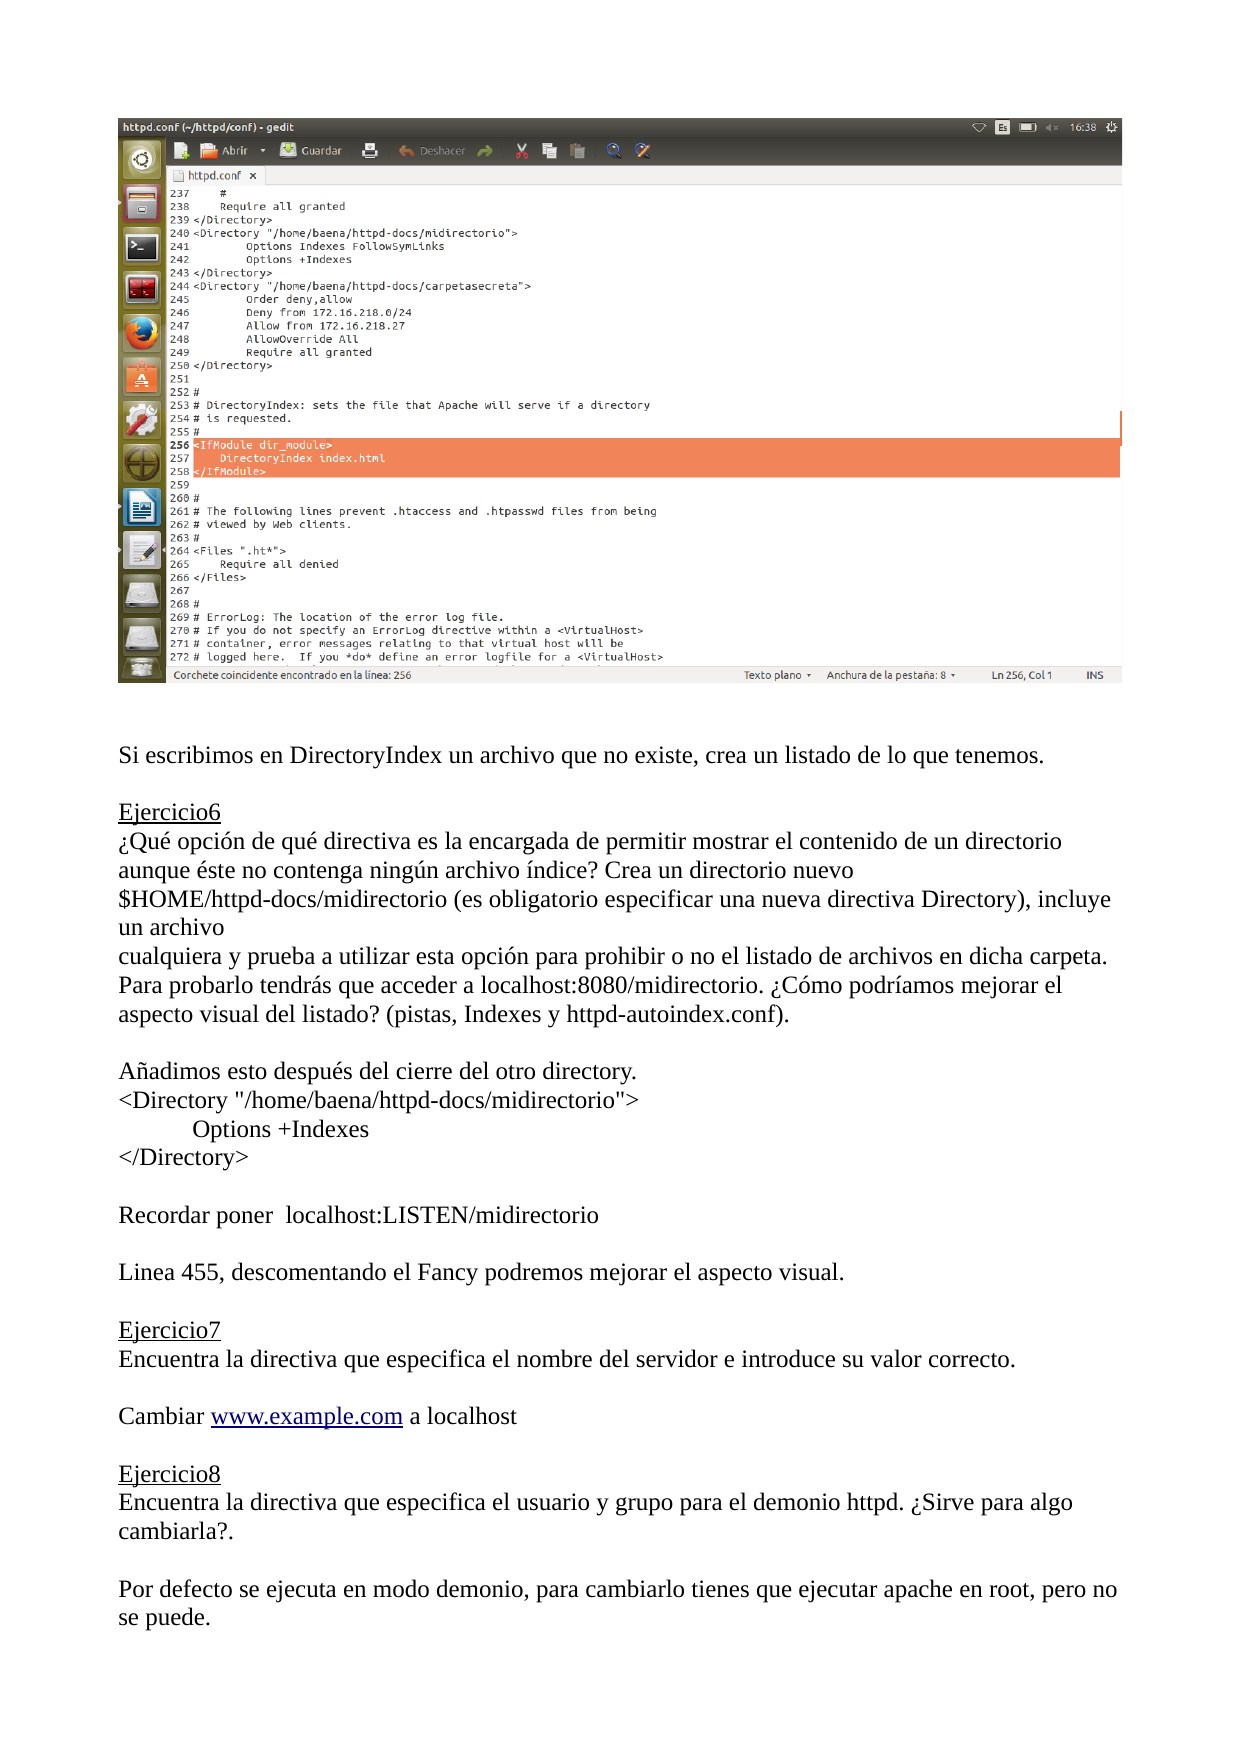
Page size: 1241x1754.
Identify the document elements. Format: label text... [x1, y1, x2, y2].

text ¿Qué opción de qué directiva es la encargada de permitir mostrar el contenido de un directorio aunque éste no contenga ningún archivo índice? Crea un directorio nuevo $HOME/httpd-docs/midirectorio (es obligatorio especificar una nueva directiva Directory), incluye un archivo [118, 826, 1122, 941]
text cualquiera y prueba a utilizar esta opción para prohibir o no el listado de archivos en dicha carpeta. Para probarlo tendrás que acceder a localhost:8080/midirectorio. ¿Cómo podríamos mejorar el aspecto visual del listado? (pistas, Indexes y httpd-autoindex.conf). [118, 941, 1122, 1027]
text Si escribimos en DirectoryIndex un archivo que no existe, crea un listado de lo que tenemos. [118, 740, 1122, 769]
text Recordar poner localhost:LISTEN/midirectorio [118, 1200, 1122, 1229]
text Ejercicio7 [118, 1315, 1122, 1344]
text Añadimos esto después del cierre del otro directory. [118, 1056, 1122, 1085]
text Ejercicio8 [118, 1459, 1122, 1487]
text Options +Indexes [118, 1114, 1122, 1142]
text Cambiar www.example.com a localhost [118, 1401, 1122, 1430]
text Por defecto se ejecuta en modo demonio, para cambiarlo tienes que ejecutar apache en root, pero no se puede. [118, 1574, 1122, 1631]
text Encuentra la directiva que especifica el nombre del servidor e introduce su valor correcto. [118, 1344, 1122, 1372]
picture [118, 118, 1123, 683]
text </Directory> [118, 1142, 1122, 1171]
text Linea 455, descomentando el Fancy podremos mejorar el aspecto visual. [118, 1257, 1122, 1286]
text Encuentra la directiva que especifica el usuario y grupo para el demonio httpd. ¿Sirve para algo cambiarla?. [118, 1487, 1122, 1545]
text <Directory "/home/baena/httpd-docs/midirectorio"> [118, 1085, 1122, 1114]
text Ejercicio6 [118, 797, 1122, 826]
